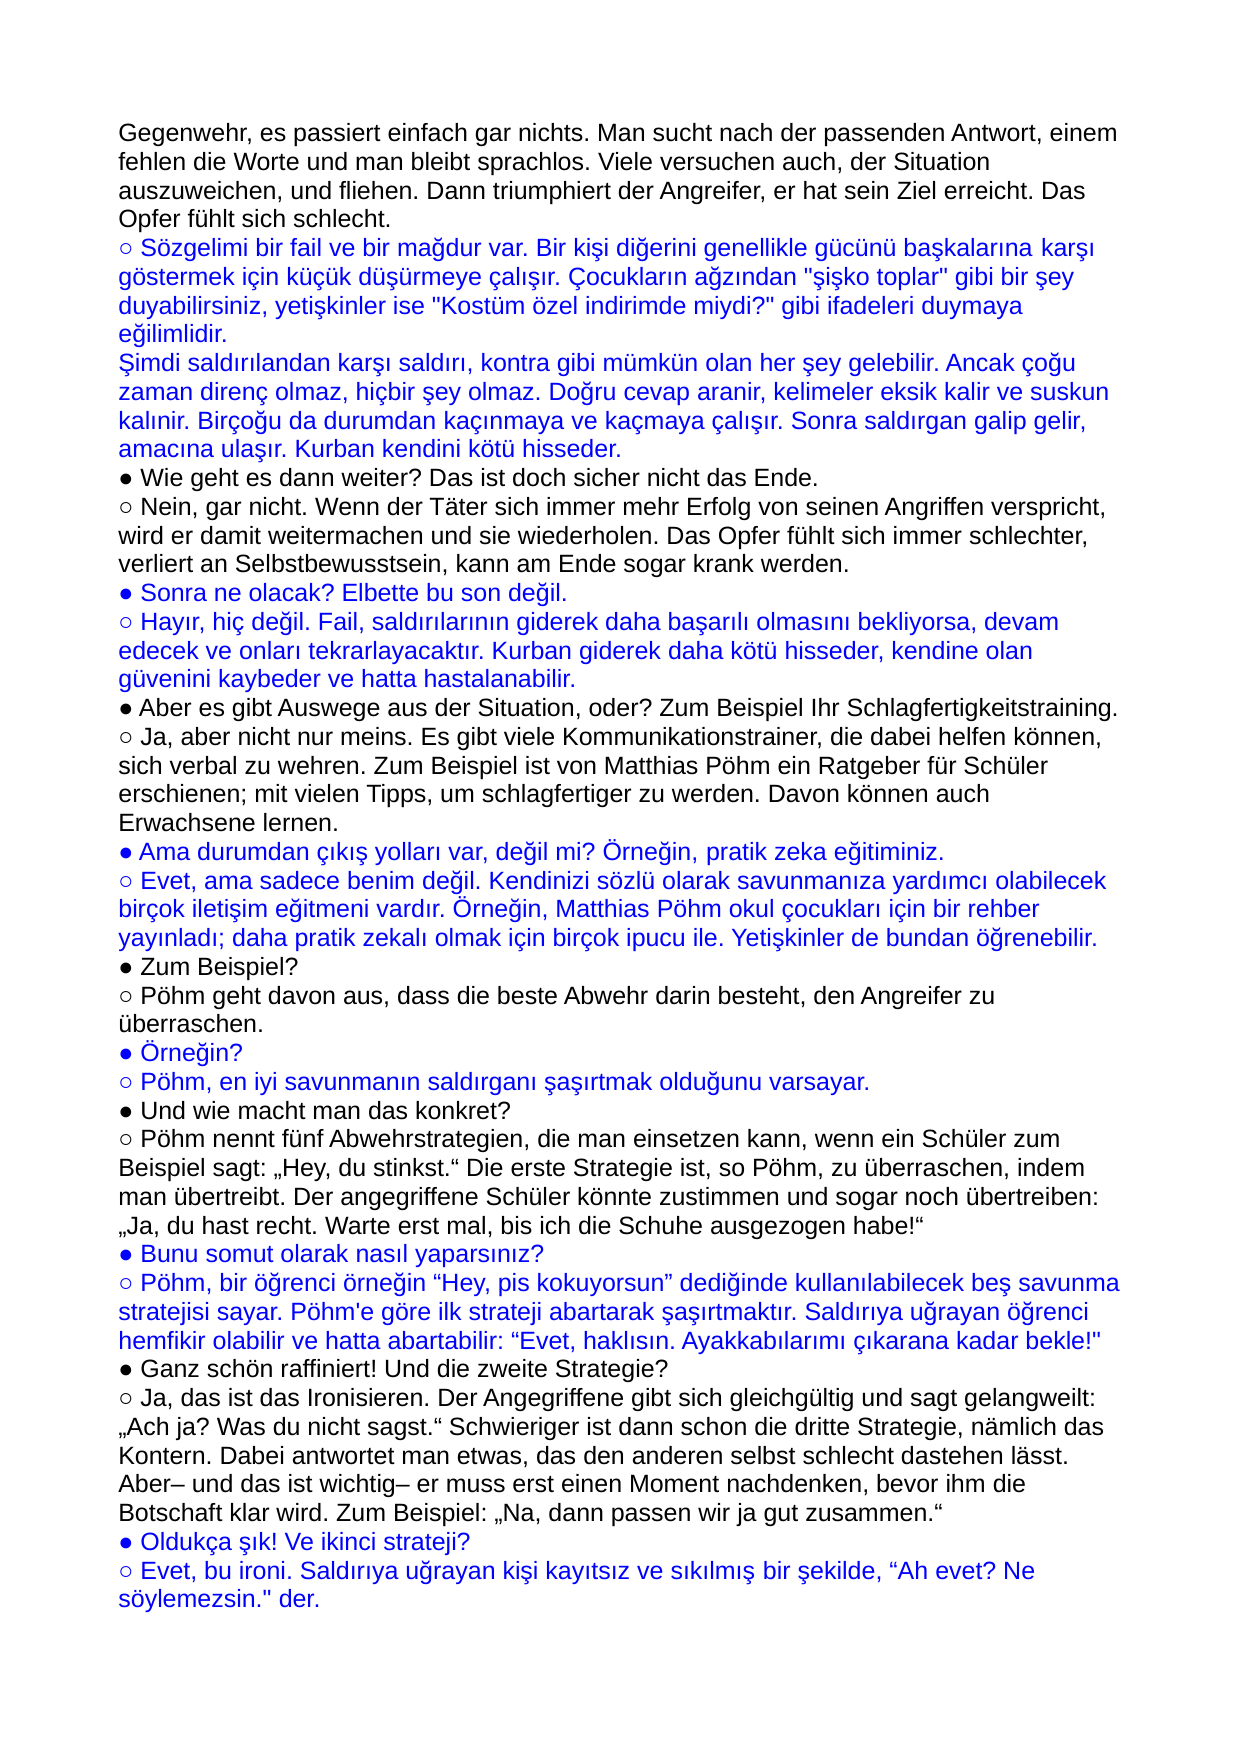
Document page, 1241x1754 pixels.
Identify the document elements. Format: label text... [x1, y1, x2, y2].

text ○ Nein, gar nicht. Wenn der Täter sich immer mehr Erfolg von seinen Angriffen verspricht, wird er damit weitermachen und sie wiederholen. Das Opfer fühlt sich immer schlechter, verliert an Selbstbewusstsein, kann am Ende sogar krank werden. [118, 492, 1122, 578]
text Gegenwehr, es passiert einfach gar nichts. Man sucht nach der passenden Antwort, einem fehlen die Worte und man bleibt sprachlos. Viele versuchen auch, der Situation auszuweichen, und fliehen. Dann triumphiert der Angreifer, er hat sein Ziel erreicht. Das Opfer fühlt sich schlecht. [118, 118, 1122, 233]
text ○ Pöhm nennt fünf Abwehrstrategien, die man einsetzen kann, wenn ein Schüler zum Beispiel sagt: „Hey, du stinkst.“ Die erste Strategie ist, so Pöhm, zu überraschen, indem man übertreibt. Der angegriffene Schüler könnte zustimmen und sogar noch übertreiben: „Ja, du hast recht. Warte erst mal, bis ich die Schuhe ausgezogen habe!“ [118, 1124, 1122, 1239]
text ● Örneğin? ○ Pöhm, en iyi savunmanın saldırganı şaşırtmak olduğunu varsayar. [118, 1038, 1122, 1096]
text ○ Ja, aber nicht nur meins. Es gibt viele Kommunikationstrainer, die dabei helfen können, sich verbal zu wehren. Zum Beispiel ist von Matthias Pöhm ein Ratgeber für Schüler erschienen; mit vielen Tipps, um schlagfertiger zu werden. Davon können auch Erwachsene lernen. [118, 722, 1122, 837]
text ○ Ja, das ist das Ironisieren. Der Angegriffene gibt sich gleichgültig und sagt gelangweilt: „Ach ja? Was du nicht sagst.“ Schwieriger ist dann schon die dritte Strategie, nämlich das Kontern. Dabei antwortet man etwas, das den anderen selbst schlecht dastehen lässt. Aber– und das ist wichtig– er muss erst einen Moment nachdenken, bevor ihm die Botschaft klar wird. Zum Beispiel: „Na, dann passen wir ja gut zusammen.“ [118, 1383, 1122, 1527]
text ○ Pöhm geht davon aus, dass die beste Abwehr darin besteht, den Angreifer zu überraschen. [118, 981, 1122, 1038]
text ● Ganz schön raffiniert! Und die zweite Strategie? [118, 1354, 1122, 1383]
text ○ Sözgelimi bir fail ve bir mağdur var. Bir kişi diğerini genellikle gücünü başkalarına karşı göstermek için küçük düşürmeye çalışır. Çocukların ağzından "şişko toplar" gibi bir şey duyabilirsiniz, yetişkinler ise "Kostüm özel indirimde miydi?" gibi ifadeleri duymaya eğilimlidir. Şimdi saldırılandan karşı saldırı, kontra gibi mümkün olan her şey gelebilir. Ancak çoğu zaman direnç olmaz, hiçbir şey olmaz. Doğru cevap aranir, kelimeler eksik kalir ve suskun kalınir. Birçoğu da durumdan kaçınmaya ve kaçmaya çalışır. Sonra saldırgan galip gelir, amacına ulaşır. Kurban kendini kötü hisseder. [118, 233, 1122, 463]
text ● Ama durumdan çıkış yolları var, değil mi? Örneğin, pratik zeka eğitiminiz. ○ Evet, ama sadece benim değil. Kendinizi sözlü olarak savunmanıza yardımcı olabilecek birçok iletişim eğitmeni vardır. Örneğin, Matthias Pöhm okul çocukları için bir rehber yayınladı; daha pratik zekalı olmak için birçok ipucu ile. Yetişkinler de bundan öğrenebilir. [118, 837, 1122, 952]
text ● Wie geht es dann weiter? Das ist doch sicher nicht das Ende. [118, 463, 1122, 492]
text ● Aber es gibt Auswege aus der Situation, oder? Zum Beispiel Ihr Schlagfertigkeitstraining. [118, 693, 1122, 722]
text ● Zum Beispiel? [118, 952, 1122, 981]
text ● Oldukça şık! Ve ikinci strateji? ○ Evet, bu ironi. Saldırıya uğrayan kişi kayıtsız ve sıkılmış bir şekilde, “Ah evet? Ne söylemezsin." der. [118, 1527, 1122, 1613]
text ● Und wie macht man das konkret? [118, 1096, 1122, 1124]
text ● Bunu somut olarak nasıl yaparsınız? ○ Pöhm, bir öğrenci örneğin “Hey, pis kokuyorsun” dediğinde kullanılabilecek beş savunma stratejisi sayar. Pöhm'e göre ilk strateji abartarak şaşırtmaktır. Saldırıya uğrayan öğrenci hemfikir olabilir ve hatta abartabilir: “Evet, haklısın. Ayakkabılarımı çıkarana kadar bekle!" [118, 1239, 1122, 1354]
text ● Sonra ne olacak? Elbette bu son değil. ○ Hayır, hiç değil. Fail, saldırılarının giderek daha başarılı olmasını bekliyorsa, devam edecek ve onları tekrarlayacaktır. Kurban giderek daha kötü hisseder, kendine olan güvenini kaybeder ve hatta hastalanabilir. [118, 578, 1122, 693]
